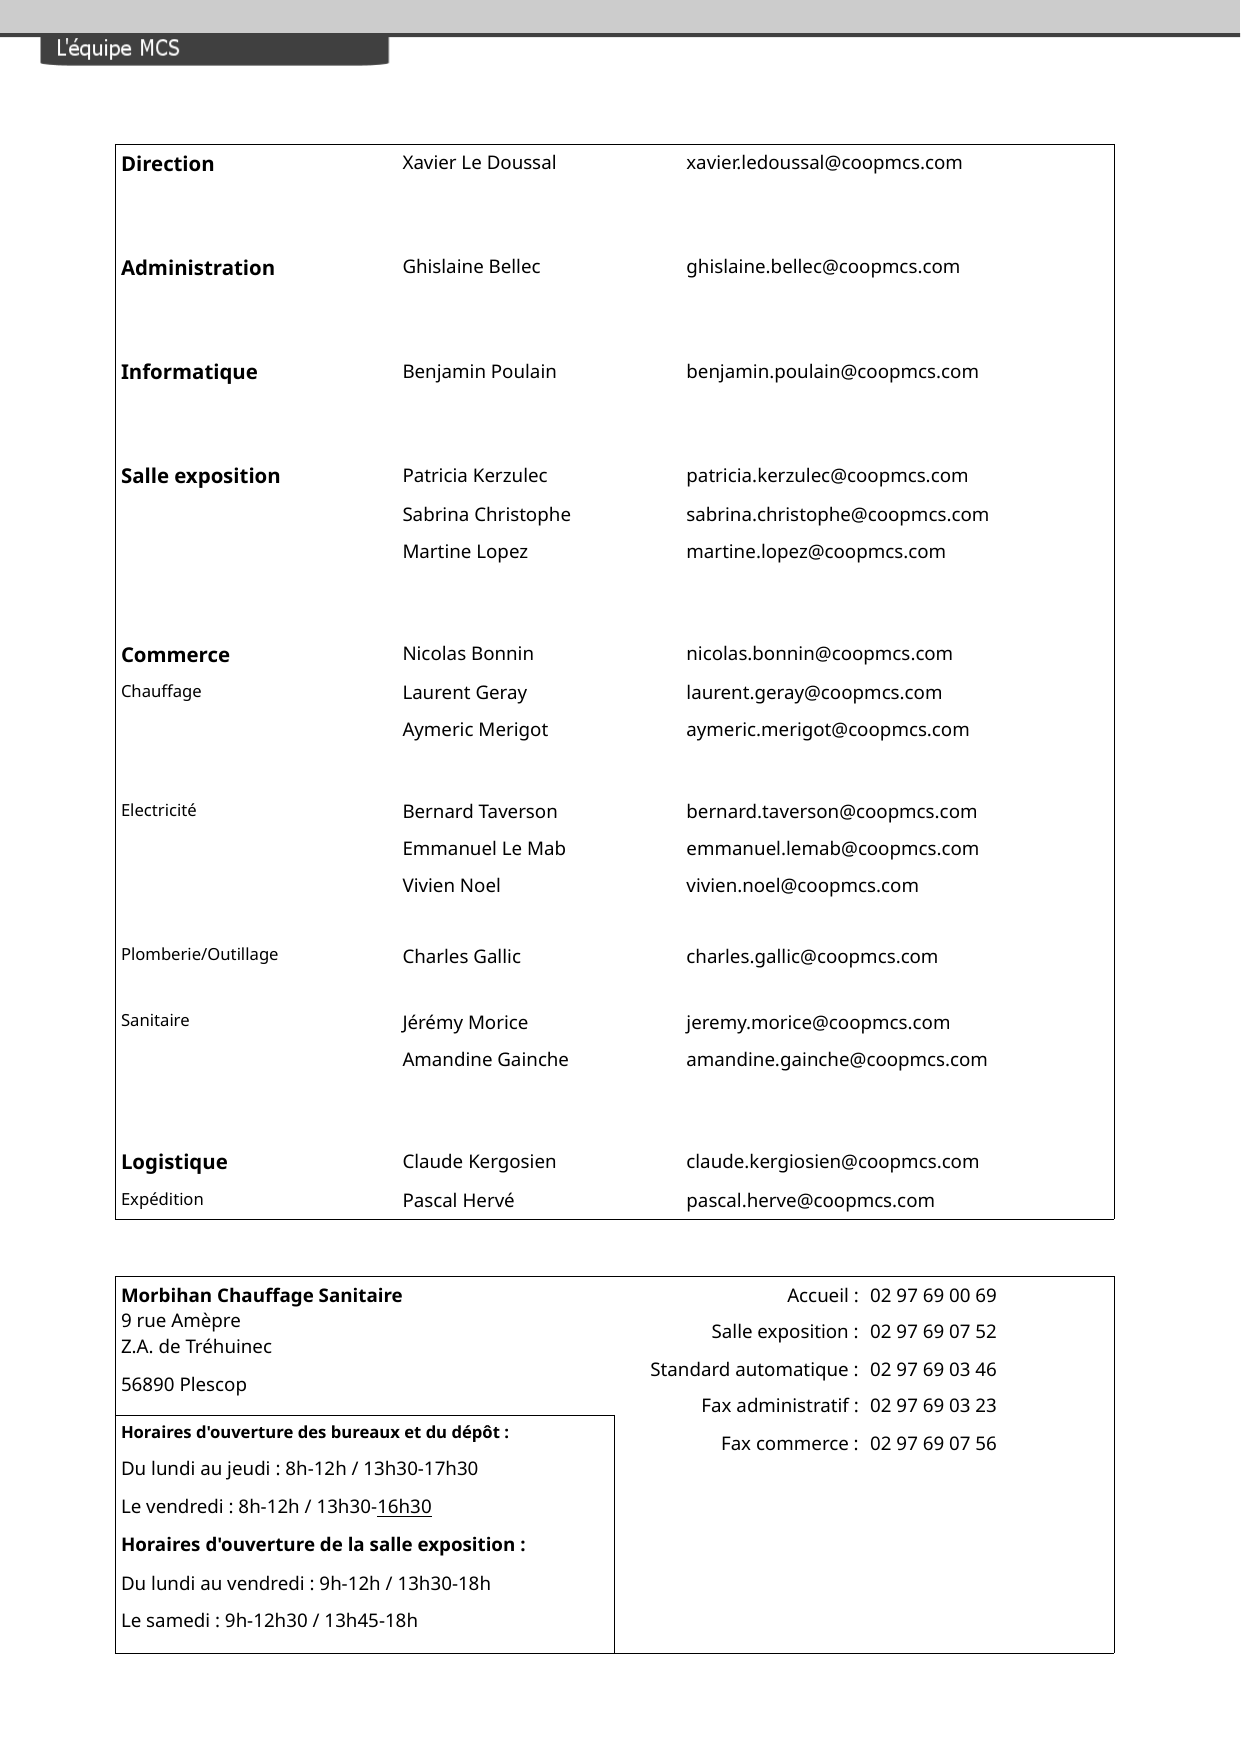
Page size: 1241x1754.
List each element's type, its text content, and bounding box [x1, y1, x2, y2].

table_header Morbihan Chauffage Sanitaire 9 rue Amèpre Z.A. de Tréhuinec 56890 Plescop [116, 1277, 614, 1415]
table_cell laurent.geray@coopmcs.com [680, 674, 1114, 711]
table_cell Amandine Gainche [396, 1040, 680, 1077]
table_cell Fax administratif : [615, 1387, 864, 1424]
table_cell Electricité [116, 793, 396, 830]
table_cell Claude Kergosien [396, 1142, 680, 1181]
table_cell [116, 533, 396, 569]
table_cell patricia.kerzulec@coopmcs.com [680, 456, 1114, 496]
table_cell Benjamin Poulain [396, 352, 680, 391]
table_cell Pascal Hervé [396, 1181, 680, 1218]
table_cell [116, 391, 1114, 456]
table_cell [116, 1040, 396, 1077]
table_cell 02 97 69 03 23 [864, 1387, 1114, 1424]
table_cell Charles Gallic [396, 937, 680, 1003]
table_cell [116, 570, 1114, 634]
table_cell [116, 711, 396, 793]
table_cell Sabrina Christophe [396, 496, 680, 533]
table_cell Chauffage [116, 674, 396, 711]
table_cell vivien.noel@coopmcs.com [680, 867, 1114, 937]
table_header 02 97 69 00 69 [864, 1277, 1114, 1313]
table_cell Aymeric Merigot [396, 711, 680, 793]
table_cell [116, 183, 1114, 248]
table_cell [116, 867, 396, 937]
table_cell Informatique [116, 352, 396, 391]
table_cell [116, 1077, 1114, 1142]
table_header Direction [116, 145, 396, 183]
table_cell 02 97 69 07 52 [864, 1313, 1114, 1350]
table_cell Jérémy Morice [396, 1003, 680, 1040]
table_cell bernard.taverson@coopmcs.com [680, 793, 1114, 830]
table_cell amandine.gainche@coopmcs.com [680, 1040, 1114, 1077]
table_cell jeremy.morice@coopmcs.com [680, 1003, 1114, 1040]
table_cell Salle exposition : [615, 1313, 864, 1350]
table_cell Horaires d'ouverture des bureaux et du dépôt : Du lundi au jeudi : 8h-12h / 13h30-17h30 Le vendredi : 8h-12h / 13h30-16h30 Horaires d'ouverture de la salle exposition : Du lundi au vendredi : 9h-12h / 13h30-18h Le samedi : 9h-12h30 / 13h45-18h [116, 1416, 614, 1653]
table_cell Logistique [116, 1142, 396, 1181]
table_cell Expédition [116, 1181, 396, 1218]
table_cell 02 97 69 03 46 [864, 1350, 1114, 1387]
table_cell Administration [116, 248, 396, 287]
table_header Xavier Le Doussal [396, 145, 680, 183]
table_cell Standard automatique : [615, 1350, 864, 1387]
table_cell [116, 287, 1114, 352]
table_cell Plomberie/Outillage [116, 937, 396, 1003]
table_cell ghislaine.bellec@coopmcs.com [680, 248, 1114, 287]
table_cell Commerce [116, 635, 396, 674]
table_cell Patricia Kerzulec [396, 456, 680, 496]
table_header xavier.ledoussal@coopmcs.com [680, 145, 1114, 183]
picture [0, 33, 1241, 67]
table_cell [116, 496, 396, 533]
table_cell Emmanuel Le Mab [396, 830, 680, 867]
table_header Accueil : [615, 1277, 864, 1313]
table_cell claude.kergiosien@coopmcs.com [680, 1142, 1114, 1181]
table_cell Nicolas Bonnin [396, 635, 680, 674]
table_cell charles.gallic@coopmcs.com [680, 937, 1114, 1003]
table_cell emmanuel.lemab@coopmcs.com [680, 830, 1114, 867]
table_cell Salle exposition [116, 456, 396, 496]
table_cell Vivien Noel [396, 867, 680, 937]
table_cell aymeric.merigot@coopmcs.com [680, 711, 1114, 793]
table_cell martine.lopez@coopmcs.com [680, 533, 1114, 569]
table_cell nicolas.bonnin@coopmcs.com [680, 635, 1114, 674]
table_cell Ghislaine Bellec [396, 248, 680, 287]
table_cell Fax commerce : [615, 1424, 864, 1653]
table_cell benjamin.poulain@coopmcs.com [680, 352, 1114, 391]
table_cell pascal.herve@coopmcs.com [680, 1181, 1114, 1218]
table_cell Sanitaire [116, 1003, 396, 1040]
table_cell 02 97 69 07 56 [864, 1424, 1114, 1653]
table_cell Martine Lopez [396, 533, 680, 569]
table_cell [116, 830, 396, 867]
table_cell Laurent Geray [396, 674, 680, 711]
table_cell sabrina.christophe@coopmcs.com [680, 496, 1114, 533]
table_cell Bernard Taverson [396, 793, 680, 830]
